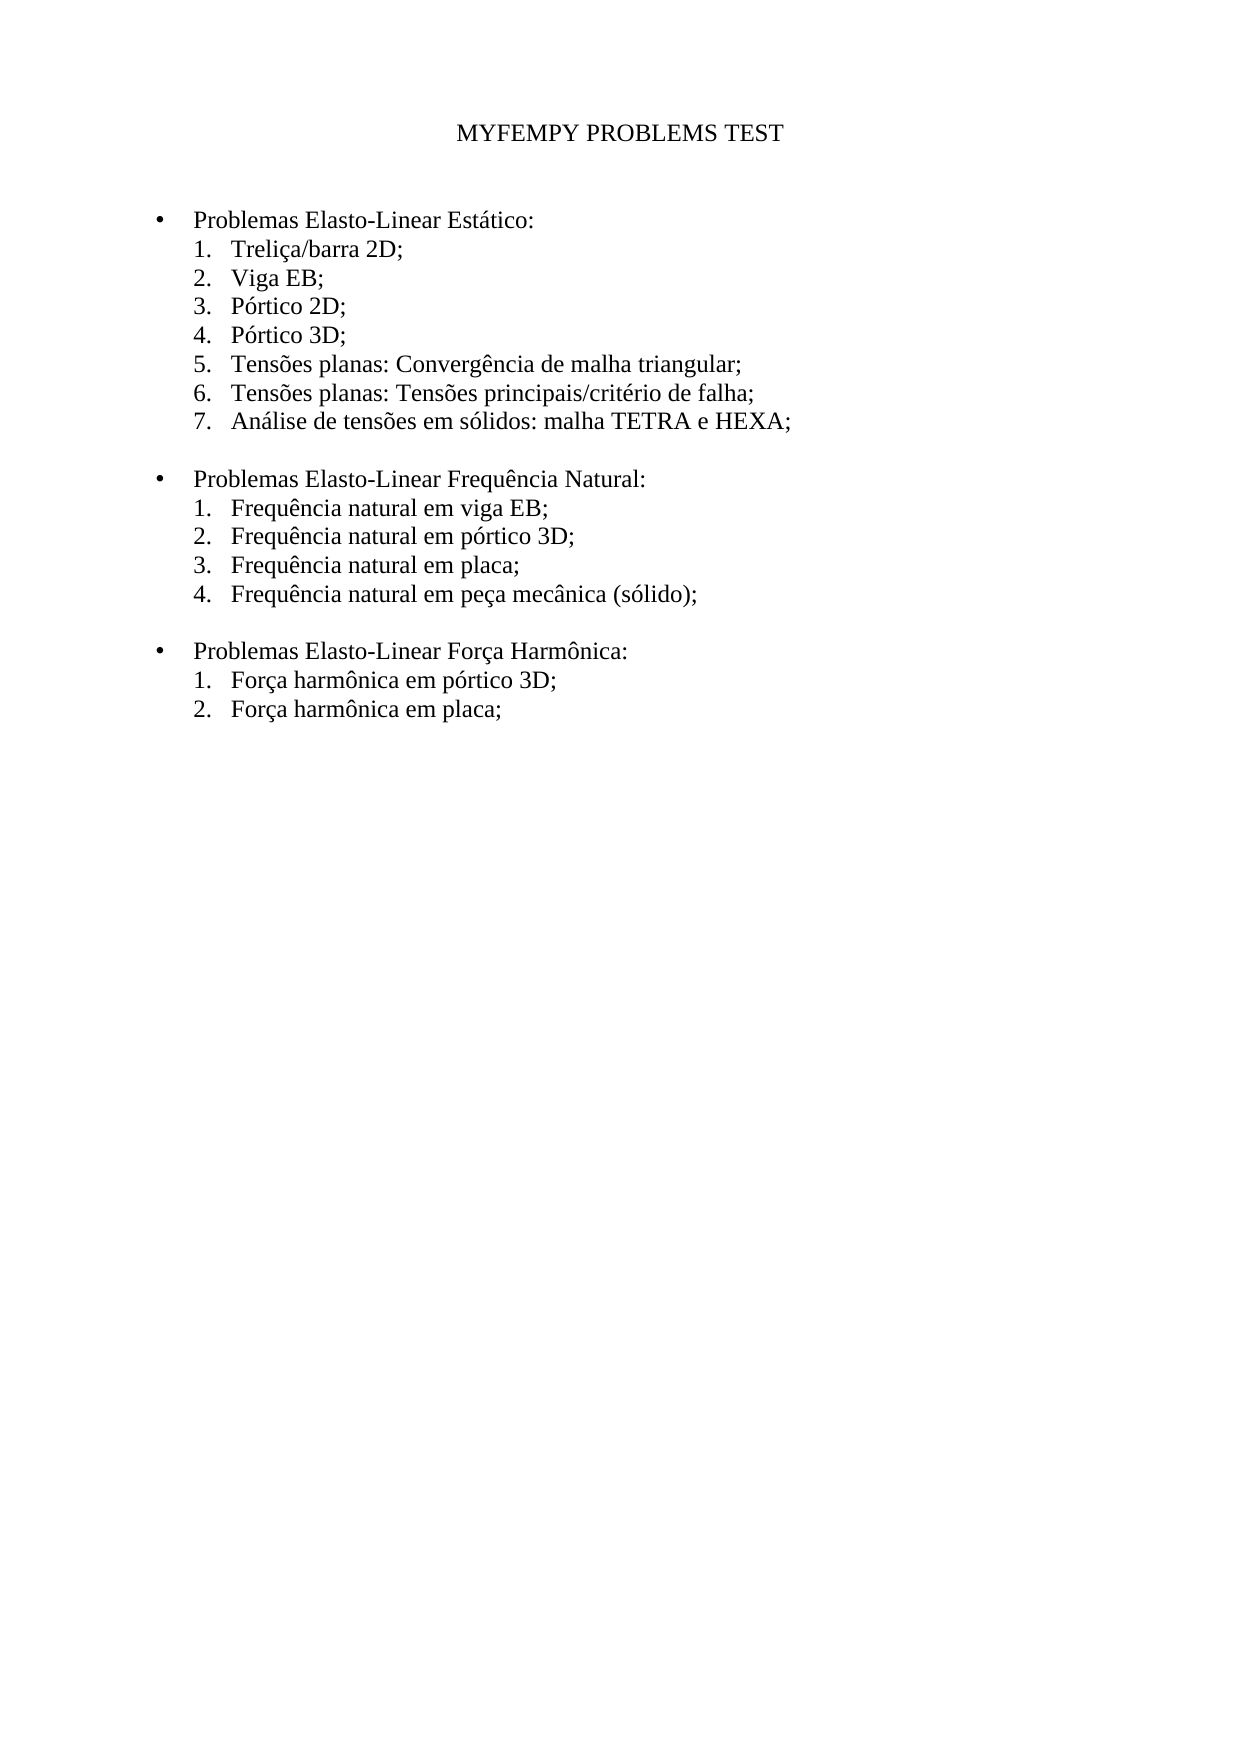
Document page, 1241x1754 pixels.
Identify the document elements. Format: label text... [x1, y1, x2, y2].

list Frequência natural em placa; [193, 550, 1122, 579]
list Treliça/barra 2D; [193, 234, 1122, 263]
list Tensões planas: Convergência de malha triangular; [193, 349, 1122, 378]
list Pórtico 2D; [193, 291, 1122, 320]
list Pórtico 3D; [193, 320, 1122, 349]
list Análise de tensões em sólidos: malha TETRA e HEXA; [193, 406, 1122, 464]
list Problemas Elasto-Linear Força Harmônica: [156, 636, 1122, 665]
list Viga EB; [193, 263, 1122, 291]
list Problemas Elasto-Linear Estático: [156, 205, 1122, 234]
list Tensões planas: Tensões principais/critério de falha; [193, 378, 1122, 406]
list Força harmônica em pórtico 3D; [193, 665, 1122, 694]
list Frequência natural em viga EB; [193, 493, 1122, 521]
list Força harmônica em placa; [193, 694, 1122, 723]
list Problemas Elasto-Linear Frequência Natural: [156, 464, 1122, 493]
list Frequência natural em pórtico 3D; [193, 521, 1122, 550]
list Frequência natural em peça mecânica (sólido); [193, 579, 1122, 636]
